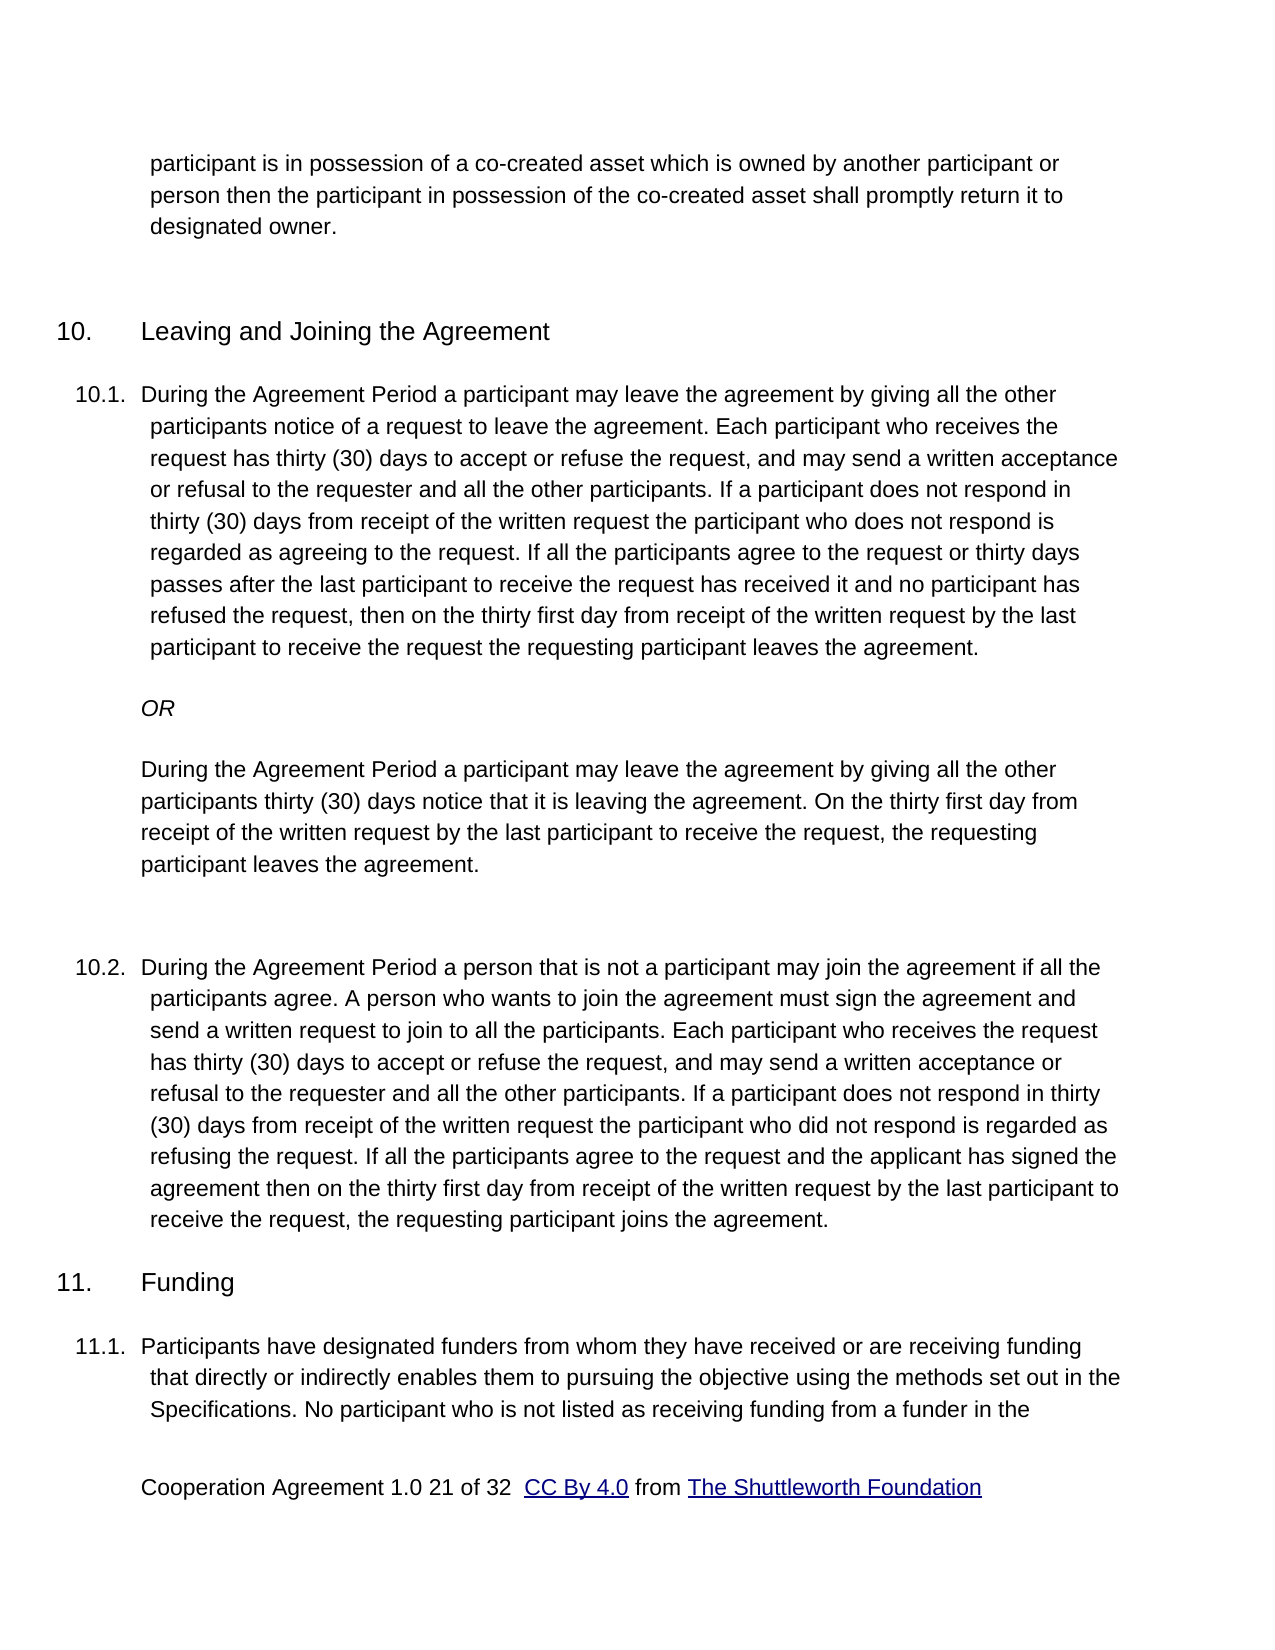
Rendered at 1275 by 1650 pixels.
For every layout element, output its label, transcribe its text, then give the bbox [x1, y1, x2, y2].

list During the Agreement Period a person that is not a participant may join the agreement if all the participants agree. A person who wants to join the agreement must sign the agreement and send a written request to join to all the participants. Each participant who receives the request has thirty (30) days to accept or refuse the request, and may send a written acceptance or refusal to the requester and all the other participants. If a participant does not respond in thirty (30) days from receipt of the written request the participant who did not respond is regarded as refusing the request. If all the participants agree to the request and the applicant has signed the agreement then on the thirty first day from receipt of the written request by the last participant to receive the request, the requesting participant joins the agreement. [75, 954, 1125, 1233]
text During the Agreement Period a participant may leave the agreement by giving all the other participants thirty (30) days notice that it is leaving the agreement. On the thirty first day from receipt of the written request by the last participant to receive the request, the requesting participant leaves the agreement. [141, 756, 1125, 877]
text OR [141, 695, 1125, 721]
subtitle Funding [56, 1267, 1125, 1297]
list During the Agreement Period a participant may leave the agreement by giving all the other participants notice of a request to leave the agreement. Each participant who receives the request has thirty (30) days to accept or refuse the request, and may send a written acceptance or refusal to the requester and all the other participants. If a participant does not respond in thirty (30) days from receipt of the written request the participant who does not respond is regarded as agreeing to the request. If all the participants agree to the request or thirty days passes after the last participant to receive the request has received it and no participant has refused the request, then on the thirty first day from receipt of the written request by the last participant to receive the request the requesting participant leaves the agreement. [75, 381, 1125, 660]
subtitle Leaving and Joining the Agreement [56, 316, 1125, 346]
list participant is in possession of a co-created asset which is owned by another participant or person then the participant in possession of the co-created asset shall promptly return it to designated owner. [75, 150, 1125, 239]
list Participants have designated funders from whom they have received or are receiving funding that directly or indirectly enables them to pursuing the objective using the methods set out in the Specifications. No participant who is not listed as receiving funding from a funder in the [75, 1333, 1125, 1422]
